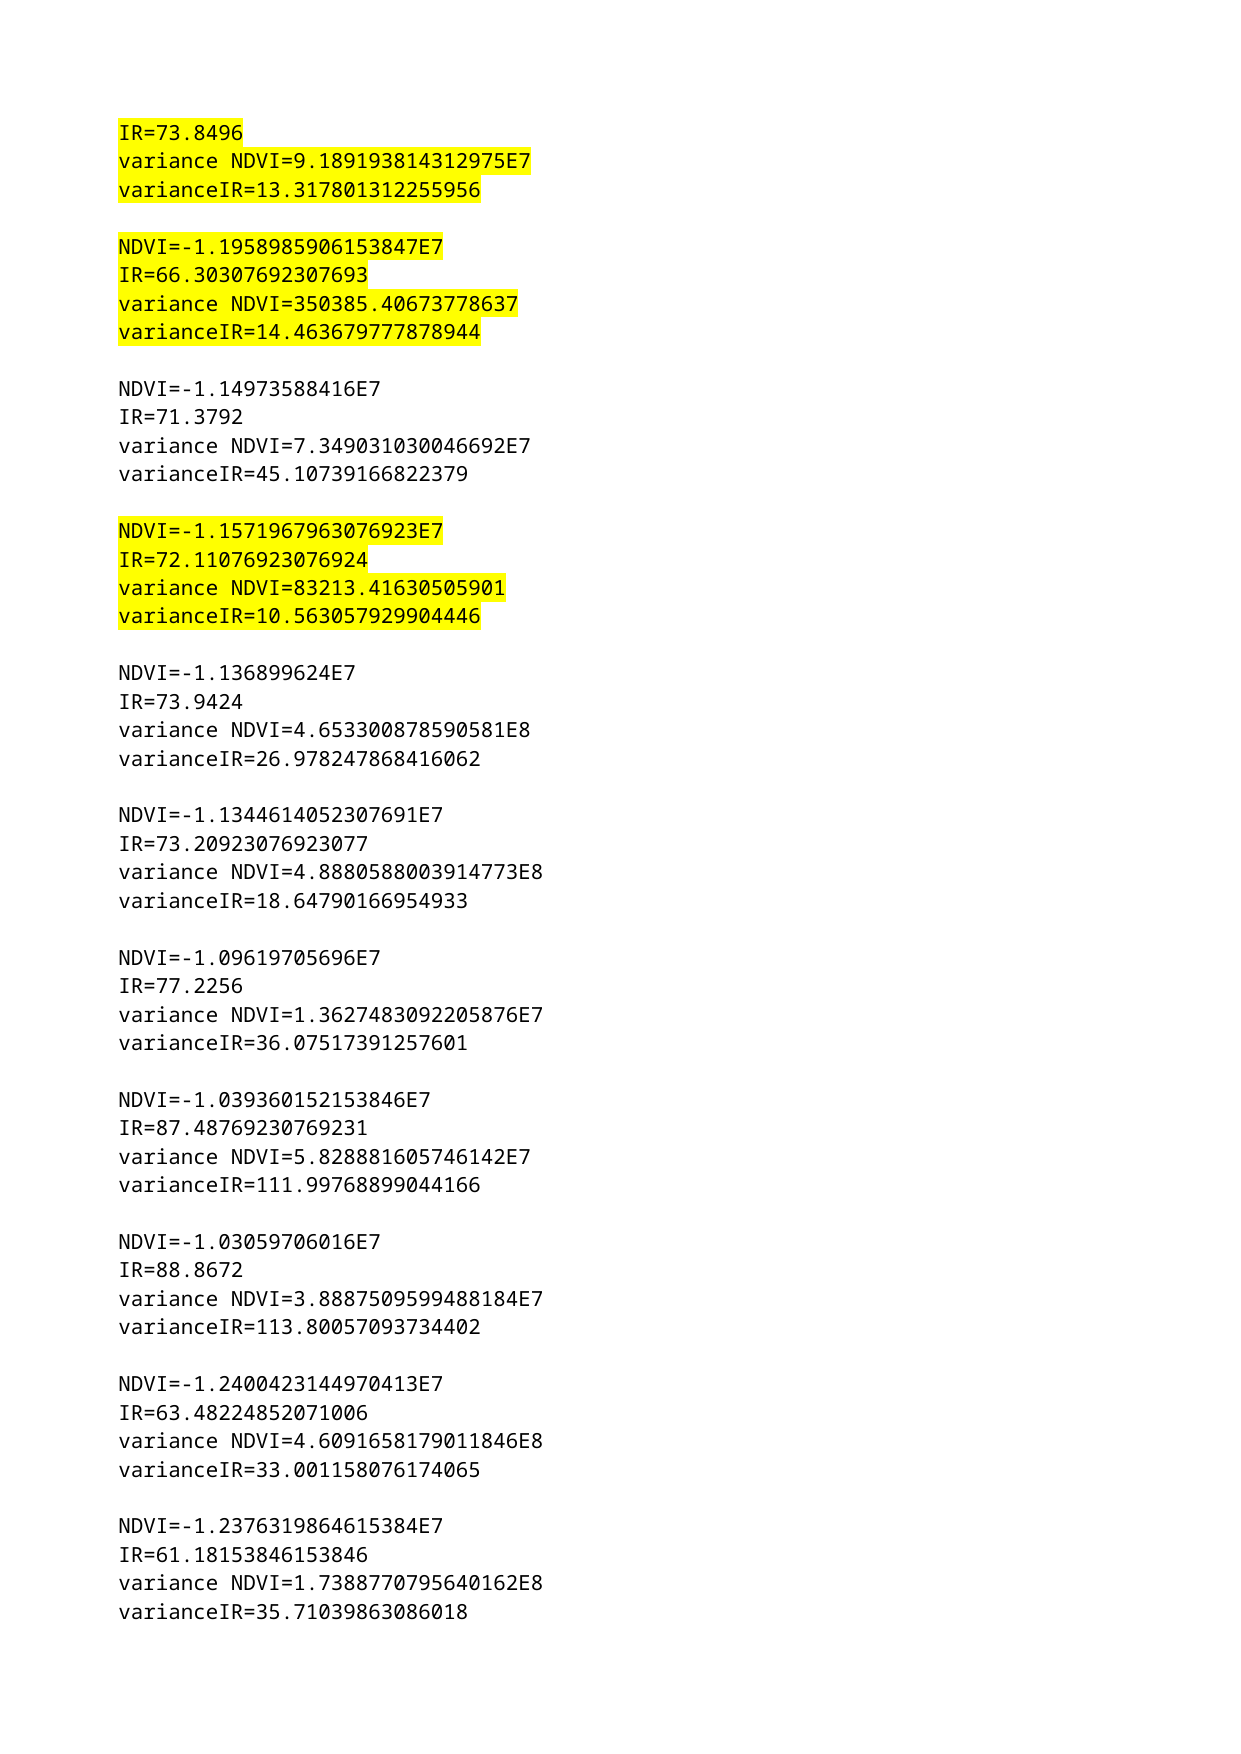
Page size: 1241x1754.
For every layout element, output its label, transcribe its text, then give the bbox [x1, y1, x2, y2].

text IR=73.8496 [118, 118, 1122, 147]
text NDVI=-1.09619705696E7 [118, 943, 1122, 971]
text variance NDVI=9.189193814312975E7 [118, 147, 1122, 175]
text varianceIR=111.99768899044166 [118, 1170, 1122, 1199]
text varianceIR=45.10739166822379 [118, 459, 1122, 488]
text IR=66.30307692307693 [118, 260, 1122, 289]
text NDVI=-1.039360152153846E7 [118, 1085, 1122, 1113]
text variance NDVI=7.349031030046692E7 [118, 431, 1122, 459]
text variance NDVI=4.8880588003914773E8 [118, 857, 1122, 886]
text varianceIR=18.64790166954933 [118, 886, 1122, 914]
text IR=61.18153846153846 [118, 1540, 1122, 1568]
text NDVI=-1.03059706016E7 [118, 1227, 1122, 1256]
text varianceIR=26.978247868416062 [118, 744, 1122, 772]
text NDVI=-1.1571967963076923E7 [118, 516, 1122, 545]
text IR=63.48224852071006 [118, 1398, 1122, 1426]
text variance NDVI=4.6091658179011846E8 [118, 1426, 1122, 1455]
text NDVI=-1.2376319864615384E7 [118, 1512, 1122, 1540]
text IR=73.9424 [118, 687, 1122, 715]
text varianceIR=33.001158076174065 [118, 1455, 1122, 1483]
text NDVI=-1.2400423144970413E7 [118, 1369, 1122, 1398]
text variance NDVI=4.653300878590581E8 [118, 715, 1122, 744]
text variance NDVI=83213.41630505901 [118, 573, 1122, 602]
text variance NDVI=350385.40673778637 [118, 289, 1122, 317]
text IR=71.3792 [118, 402, 1122, 431]
text varianceIR=113.80057093734402 [118, 1312, 1122, 1341]
text varianceIR=36.07517391257601 [118, 1028, 1122, 1057]
text variance NDVI=3.8887509599488184E7 [118, 1284, 1122, 1312]
text NDVI=-1.1344614052307691E7 [118, 801, 1122, 829]
text NDVI=-1.136899624E7 [118, 658, 1122, 687]
text varianceIR=13.317801312255956 [118, 175, 1122, 203]
text IR=77.2256 [118, 971, 1122, 1000]
text variance NDVI=1.3627483092205876E7 [118, 1000, 1122, 1028]
text varianceIR=14.463679777878944 [118, 317, 1122, 346]
text IR=87.48769230769231 [118, 1113, 1122, 1142]
text IR=73.20923076923077 [118, 829, 1122, 857]
text NDVI=-1.14973588416E7 [118, 374, 1122, 402]
text IR=88.8672 [118, 1256, 1122, 1284]
text variance NDVI=5.828881605746142E7 [118, 1142, 1122, 1170]
text varianceIR=35.71039863086018 [118, 1597, 1122, 1625]
text varianceIR=10.563057929904446 [118, 602, 1122, 630]
text IR=72.11076923076924 [118, 545, 1122, 573]
text NDVI=-1.1958985906153847E7 [118, 232, 1122, 260]
text variance NDVI=1.7388770795640162E8 [118, 1568, 1122, 1597]
